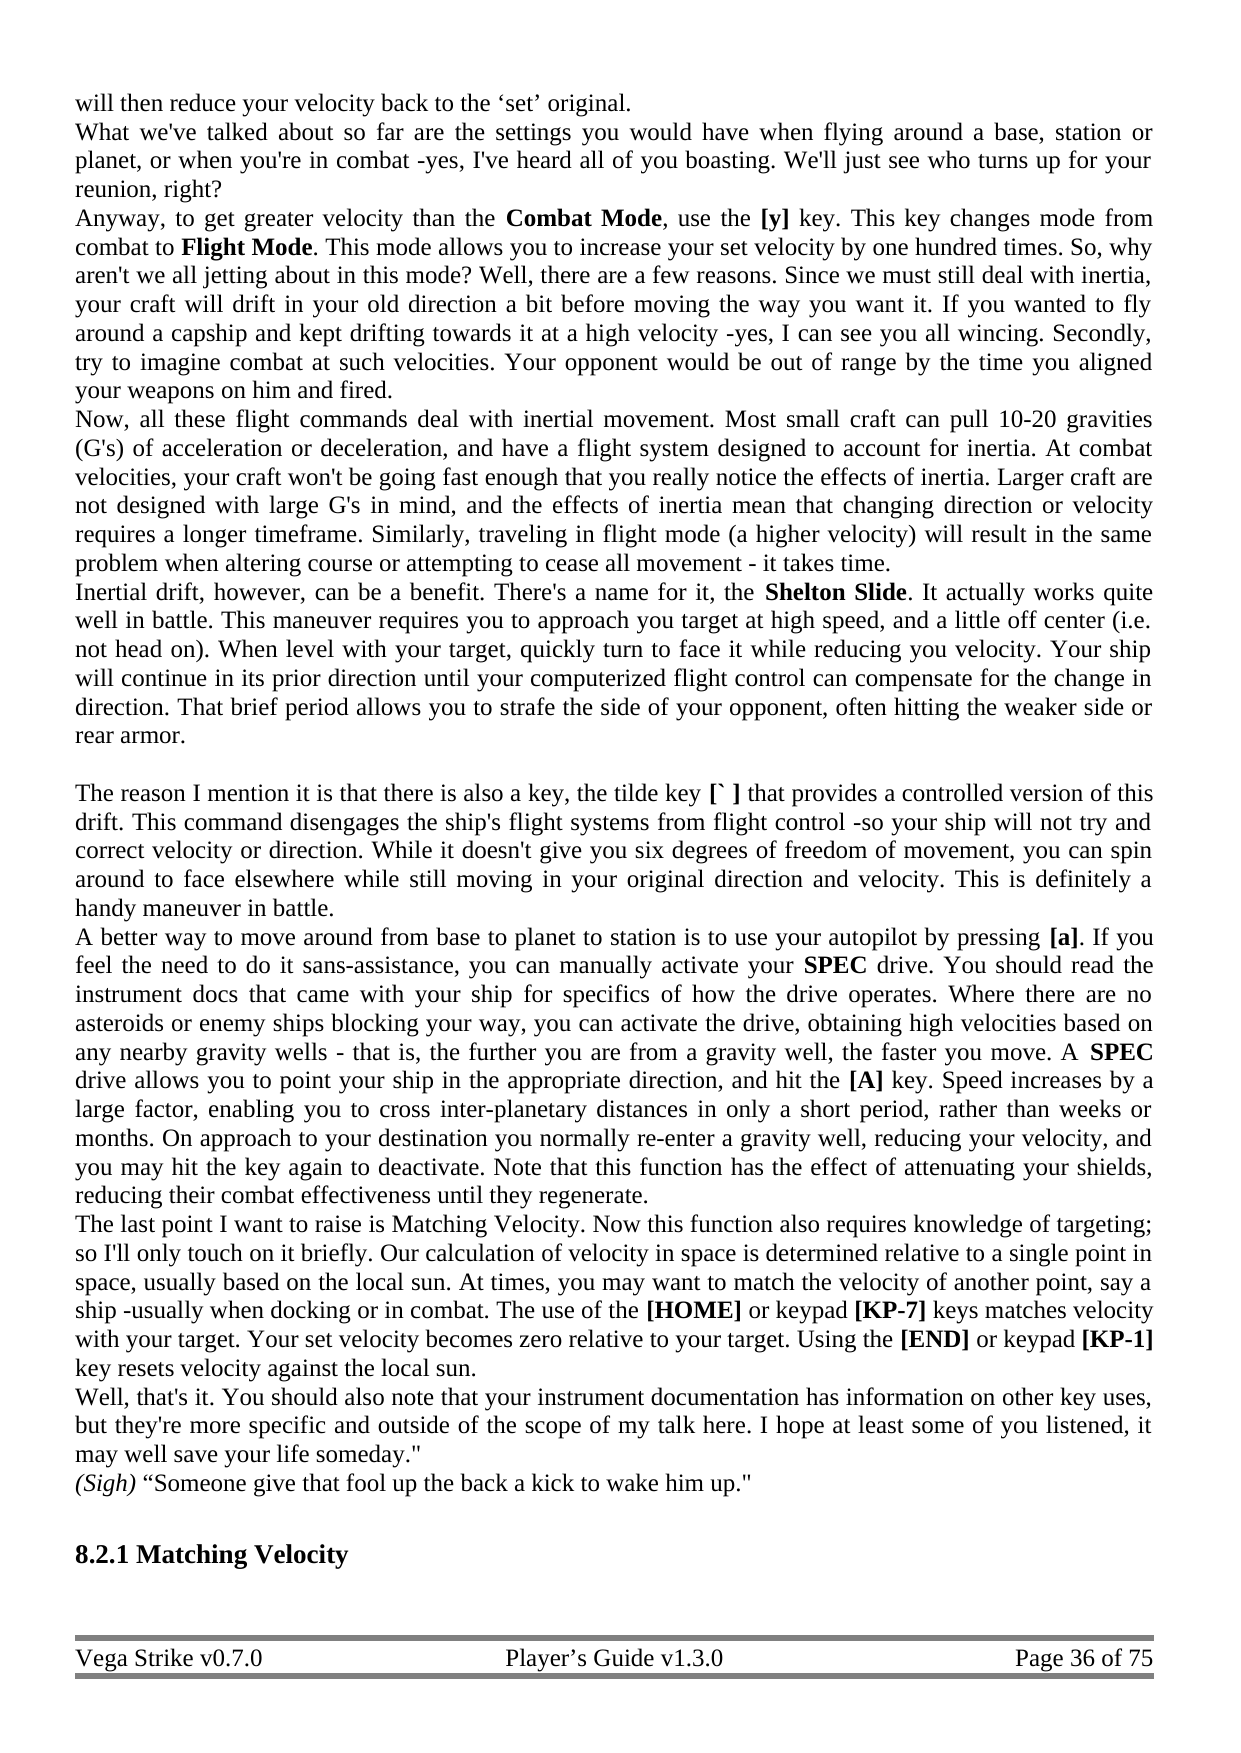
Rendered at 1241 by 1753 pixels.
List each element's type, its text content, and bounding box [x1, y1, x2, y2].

subtitle 8.2.1 Matching Velocity [75, 1538, 1154, 1569]
text Now, all these flight commands deal with inertial movement. Most small craft can pull 10-20 gravities (G's) of acceleration or deceleration, and have a flight system designed to account for inertia. At combat velocities, your craft won't be going fast enough that you really notice the effects of inertia. Larger craft are not designed with large G's in mind, and the effects of inertia mean that changing direction or velocity requires a longer timeframe. Similarly, traveling in flight mode (a higher velocity) will result in the same problem when altering course or attempting to cease all movement - it takes time. [75, 404, 1154, 577]
text A better way to move around from base to planet to station is to use your autopilot by pressing [a]. If you feel the need to do it sans-assistance, you can manually activate your SPEC drive. You should read the instrument docs that came with your ship for specifics of how the drive operates. Where there are no asteroids or enemy ships blocking your way, you can activate the drive, obtaining high velocities based on any nearby gravity wells - that is, the further you are from a gravity well, the faster you move. A SPEC drive allows you to point your ship in the appropriate direction, and hit the [A] key. Speed increases by a large factor, enabling you to cross inter-planetary distances in only a short period, rather than weeks or months. On approach to your destination you normally re-enter a gravity well, reducing your velocity, and you may hit the key again to deactivate. Note that this function has the effect of attenuating your shields, reducing their combat effectiveness until they regenerate. [75, 922, 1154, 1209]
text What we've talked about so far are the settings you would have when flying around a base, station or planet, or when you're in combat -yes, I've heard all of you boasting. We'll just see who turns up for your reunion, right? [75, 117, 1154, 203]
text will then reduce your velocity back to the ‘set’ original. [75, 88, 1154, 117]
text (Sigh) “Someone give that fool up the back a kick to wake him up." [75, 1468, 1154, 1497]
text Well, that's it. You should also note that your instrument documentation has information on other key uses, but they're more specific and outside of the scope of my talk here. I hope at least some of you listened, it may well save your life someday." [75, 1382, 1154, 1468]
text The last point I want to raise is Matching Velocity. Now this function also requires knowledge of targeting; so I'll only touch on it briefly. Our calculation of velocity in space is determined relative to a single point in space, usually based on the local sun. At times, you may want to match the velocity of another point, say a ship -usually when docking or in combat. The use of the [HOME] or keypad [KP-7] keys matches velocity with your target. Your set velocity becomes zero relative to your target. Using the [END] or keypad [KP-1] key resets velocity against the local sun. [75, 1209, 1154, 1382]
text Anyway, to get greater velocity than the Combat Mode, use the [y] key. This key changes mode from combat to Flight Mode. This mode allows you to increase your set velocity by one hundred times. So, why aren't we all jetting about in this mode? Well, there are a few reasons. Since we must still deal with inertia, your craft will drift in your old direction a bit before moving the way you want it. If you wanted to fly around a capship and kept drifting towards it at a high velocity -yes, I can see you all wincing. Secondly, try to imagine combat at such velocities. Your opponent would be out of range by the time you aligned your weapons on him and fired. [75, 203, 1154, 404]
text The reason I mention it is that there is also a key, the tilde key [` ] that provides a controlled version of this drift. This command disengages the ship's flight systems from flight control -so your ship will not try and correct velocity or direction. While it doesn't give you six degrees of freedom of movement, you can spin around to face elsewhere while still moving in your original direction and velocity. This is definitely a handy maneuver in battle. [75, 778, 1154, 922]
text Inertial drift, however, can be a benefit. There's a name for it, the Shelton Slide. It actually works quite well in battle. This maneuver requires you to approach you target at high speed, and a little off center (i.e. not head on). When level with your target, quickly turn to face it while reducing you velocity. Your ship will continue in its prior direction until your computerized flight control can compensate for the change in direction. That brief period allows you to strafe the side of your opponent, often hitting the weaker side or rear armor. [75, 577, 1154, 749]
